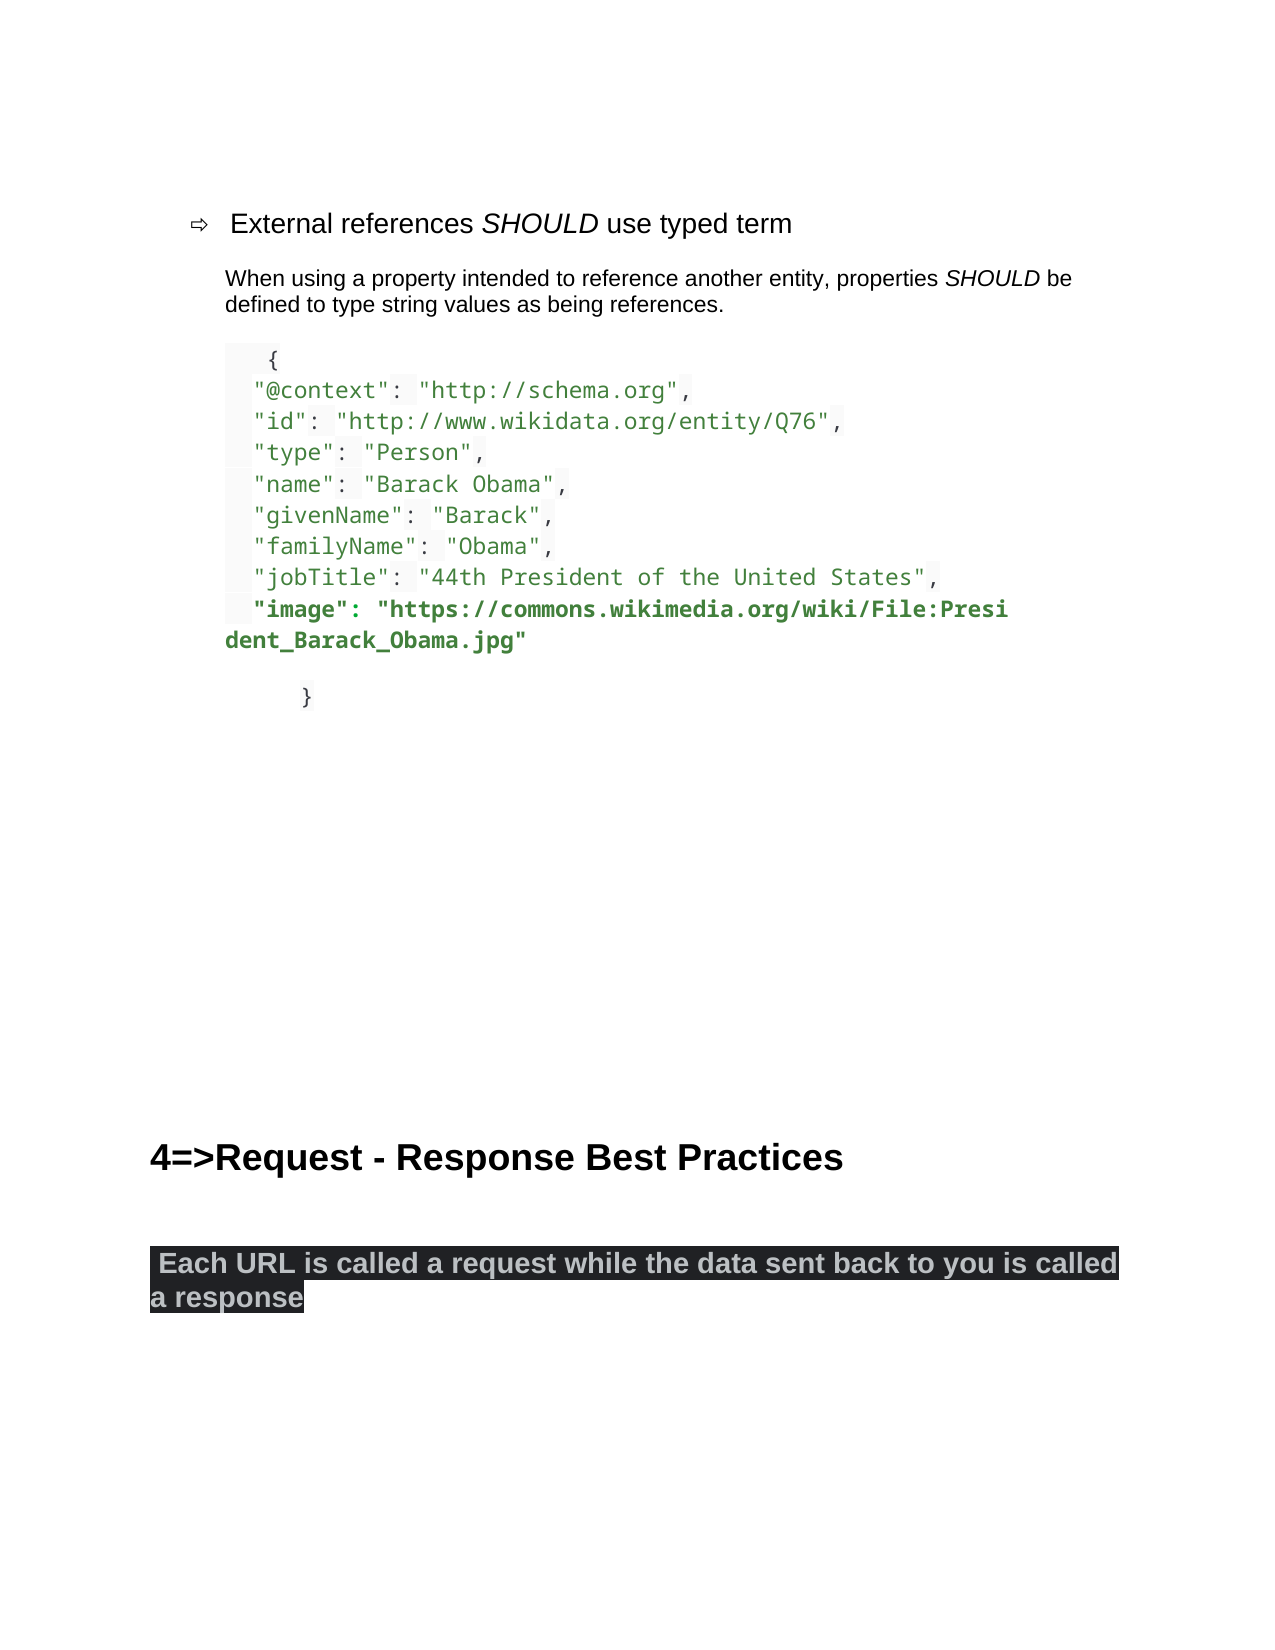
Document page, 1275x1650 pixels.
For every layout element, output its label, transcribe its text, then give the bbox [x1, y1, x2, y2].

text 4=>Request - Response Best Practices [150, 1135, 1125, 1178]
text "image": "https://commons.wikimedia.org/wiki/File:Presi dent_Barack_Obama.jpg" [225, 592, 1125, 655]
text When using a property intended to reference another entity, properties SHOULD be defined to type string values as being references. [225, 265, 1125, 317]
list External references SHOULD use typed term [189, 207, 1125, 240]
text "type": "Person", [225, 436, 1125, 467]
text "familyName": "Obama", [225, 530, 1125, 561]
text Each URL is called a request while the data sent back to you is called a response [150, 1246, 1125, 1313]
text "jobTitle": "44th President of the United States", [225, 561, 1125, 592]
text "name": "Barack Obama", [225, 467, 1125, 499]
text { [225, 342, 1125, 374]
text "@context": "http://schema.org", [225, 374, 1125, 405]
text } [300, 680, 1125, 711]
text "id": "http://www.wikidata.org/entity/Q76", [225, 405, 1125, 436]
text "givenName": "Barack", [225, 499, 1125, 530]
